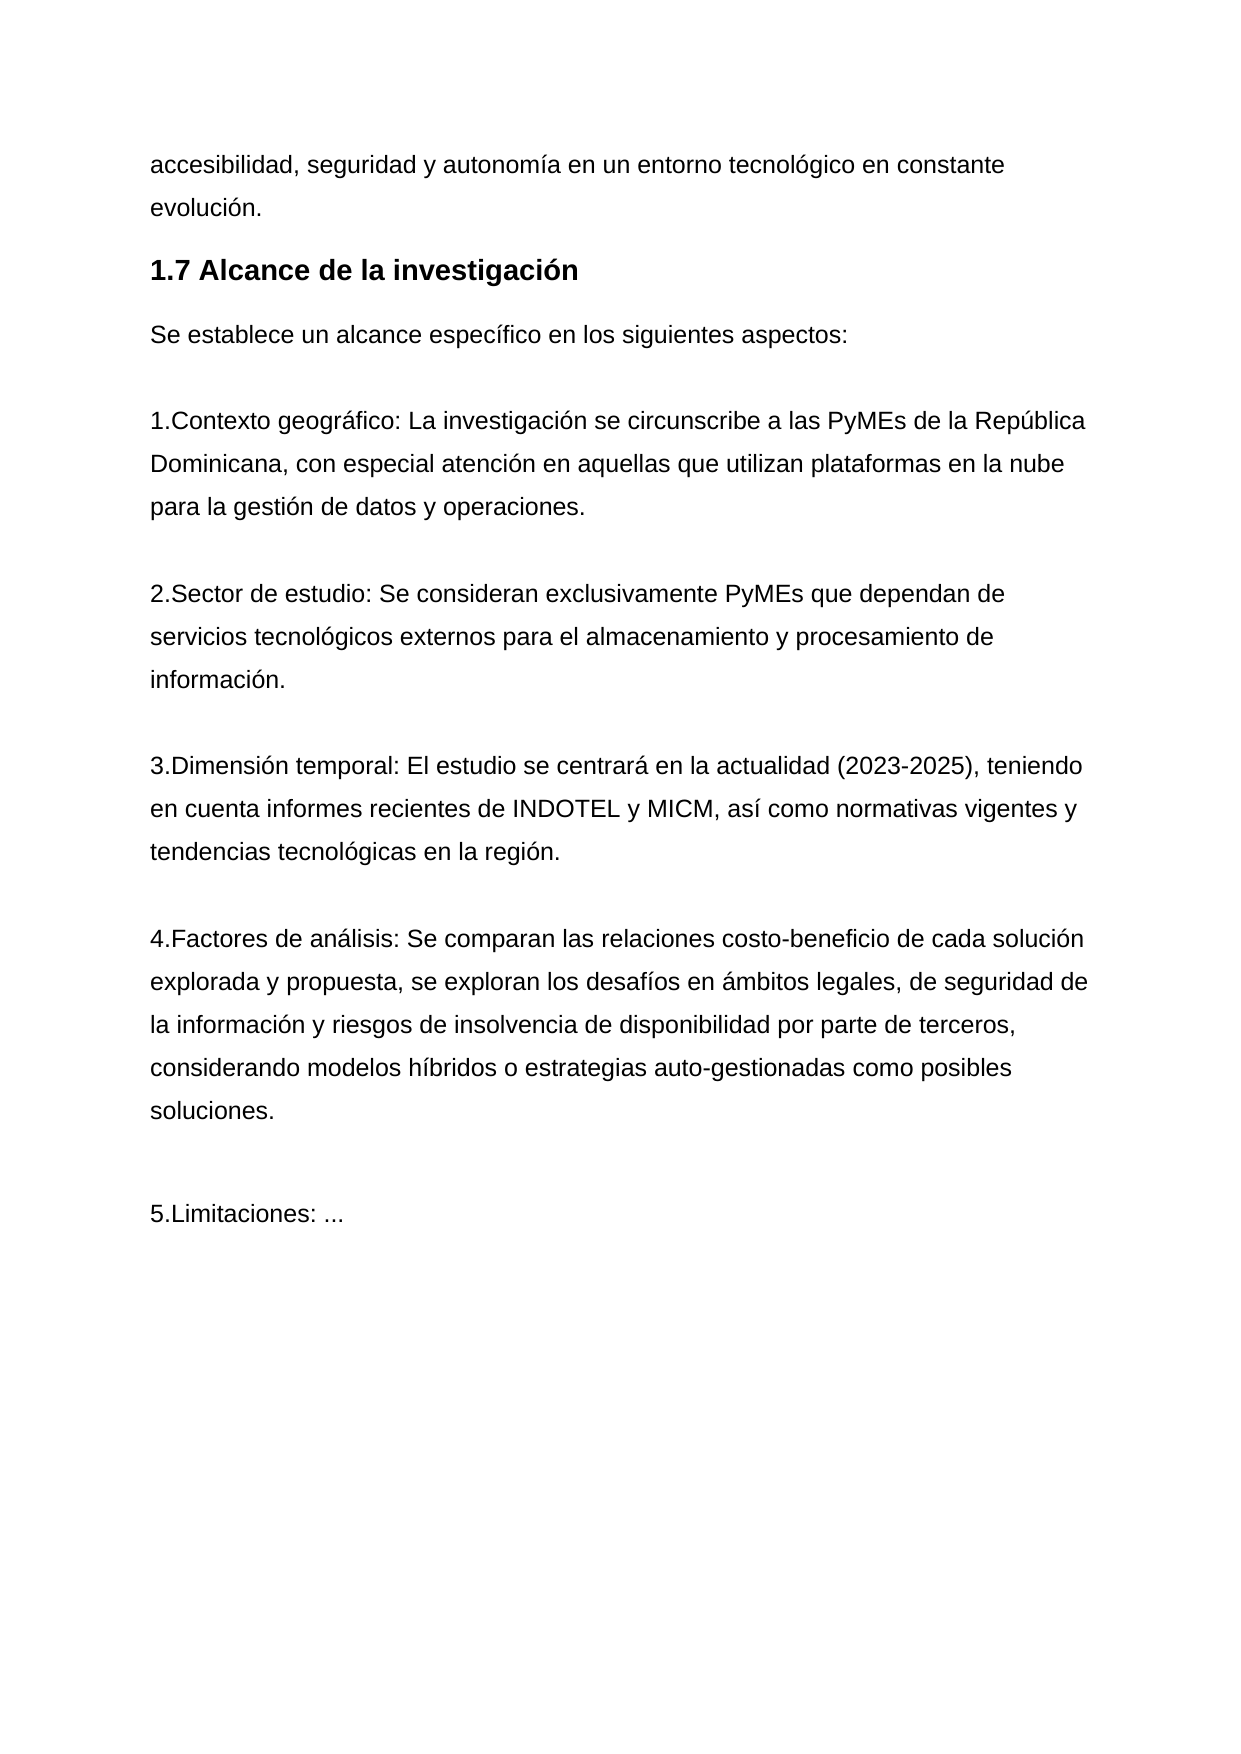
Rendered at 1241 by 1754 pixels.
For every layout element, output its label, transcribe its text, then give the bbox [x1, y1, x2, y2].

text 1.7 Alcance de la investigación [150, 253, 1090, 286]
text accesibilidad, seguridad y autonomía en un entorno tecnológico en constante evolución. [150, 150, 1090, 222]
text Se establece un alcance específico en los siguientes aspectos: 1.Contexto geográfico: La investigación se circunscribe a las PyMEs de la República Dominicana, con especial atención en aquellas que utilizan plataformas en la nube para la gestión de datos y operaciones. 2.Sector de estudio: Se consideran exclusivamente PyMEs que dependan de servicios tecnológicos externos para el almacenamiento y procesamiento de información. 3.Dimensión temporal: El estudio se centrará en la actualidad (2023-2025), teniendo en cuenta informes recientes de INDOTEL y MICM, así como normativas vigentes y tendencias tecnológicas en la región. 4.Factores de análisis: Se comparan las relaciones costo-beneficio de cada solución explorada y propuesta, se exploran los desafíos en ámbitos legales, de seguridad de la información y riesgos de insolvencia de disponibilidad por parte de terceros, considerando modelos híbridos o estrategias auto-gestionadas como posibles soluciones. [150, 320, 1090, 1125]
text 5.Limitaciones: ... [150, 1156, 1090, 1228]
